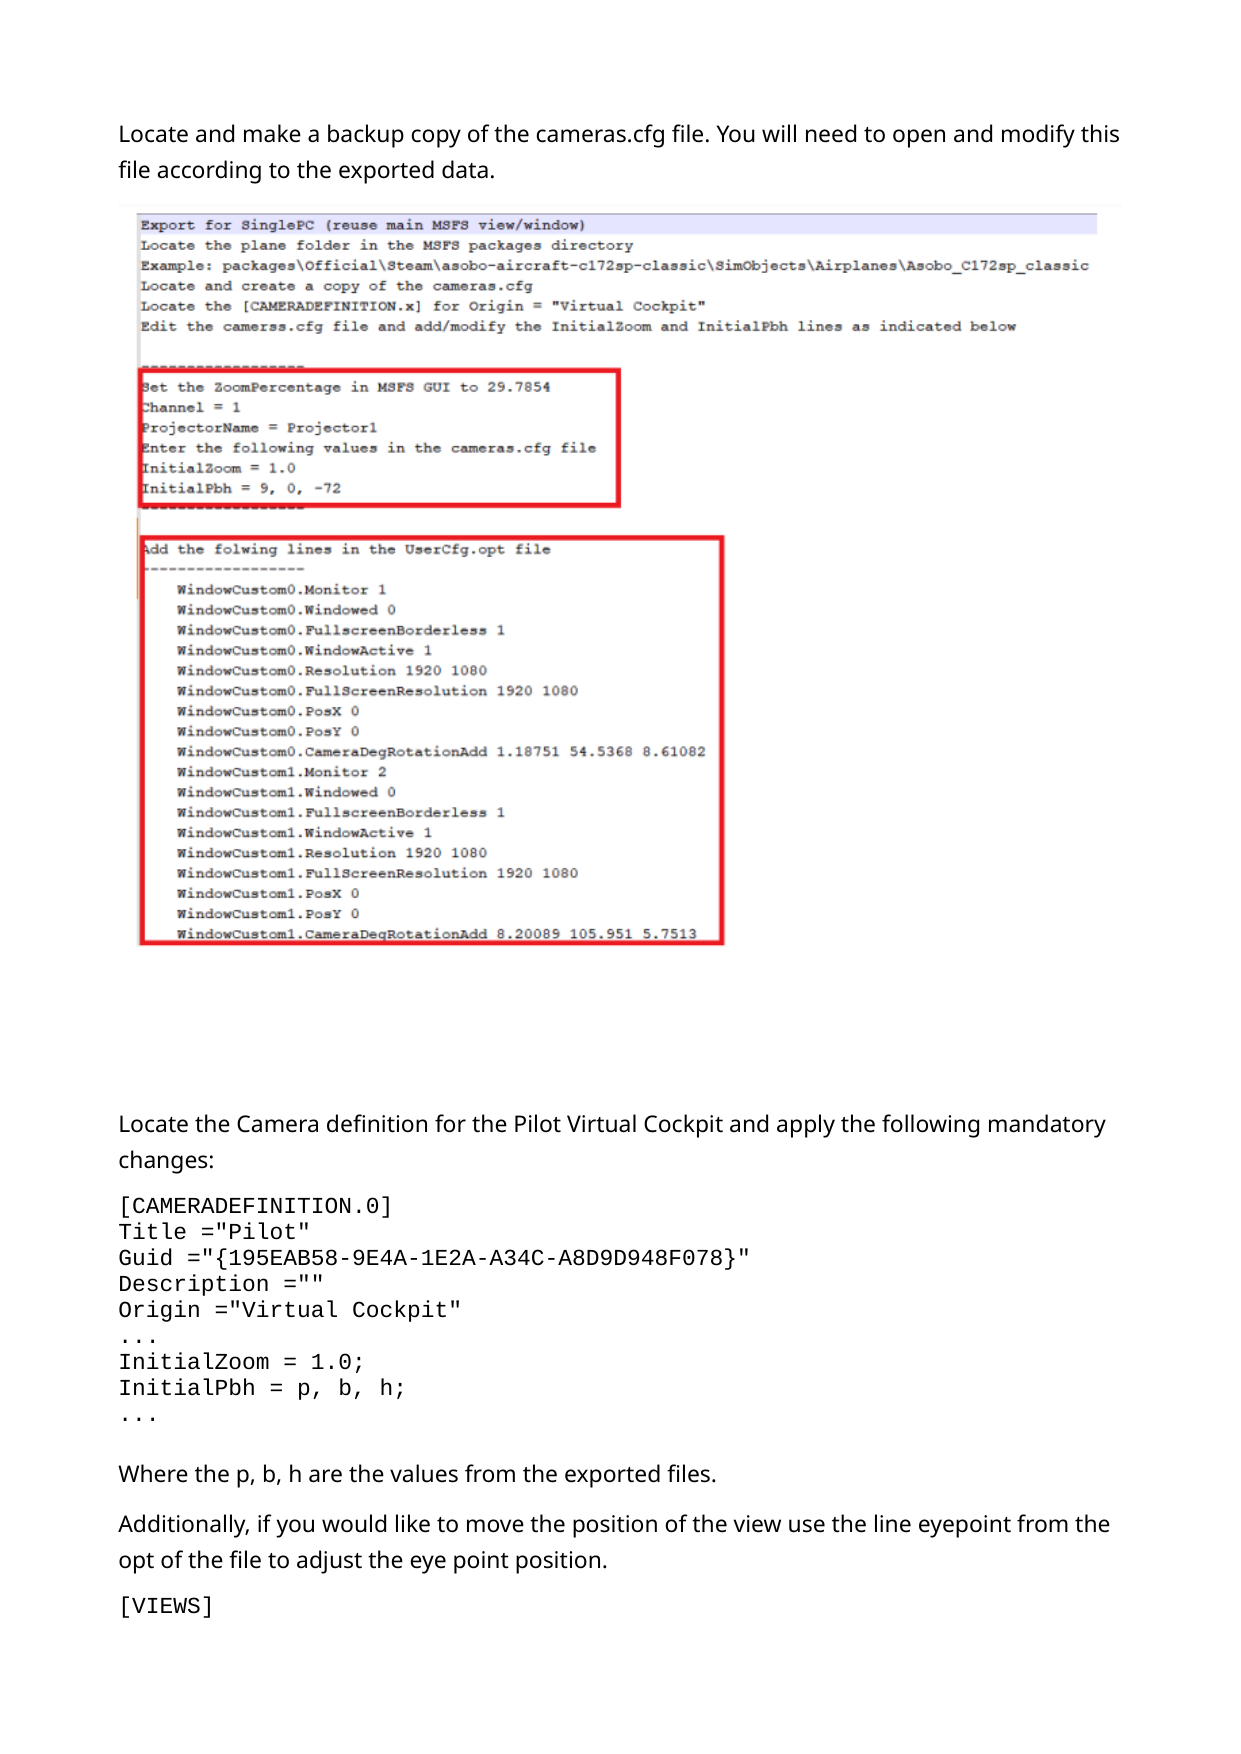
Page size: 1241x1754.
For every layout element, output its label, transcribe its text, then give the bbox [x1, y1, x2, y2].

text Guid ="{195EAB58-9E4A-1E2A-A34C-A8D9D948F078}" [118, 1247, 1122, 1273]
text Locate the Camera definition for the Pilot Virtual Cockpit and apply the following mandatory changes: [118, 1072, 1122, 1176]
picture [118, 204, 1123, 967]
text Locate and make a backup copy of the cameras.cfg file. You will need to open and modify this file according to the exported data. [118, 118, 1122, 185]
text Where the p, b, h are the values from the exported files. [118, 1458, 1122, 1489]
text InitialZoom = 1.0; [118, 1350, 1122, 1376]
text ... [118, 1324, 1122, 1350]
text [VIEWS] [118, 1595, 1122, 1621]
text ... [118, 1402, 1122, 1428]
text Title ="Pilot" [118, 1221, 1122, 1247]
text Origin ="Virtual Cockpit" [118, 1298, 1122, 1324]
text [CAMERADEFINITION.0] [118, 1195, 1122, 1221]
text Description ="" [118, 1273, 1122, 1298]
text Additionally, if you would like to move the position of the view use the line eyepoint from the opt of the file to adjust the eye point position. [118, 1508, 1122, 1575]
text InitialPbh = p, b, h; [118, 1376, 1122, 1402]
